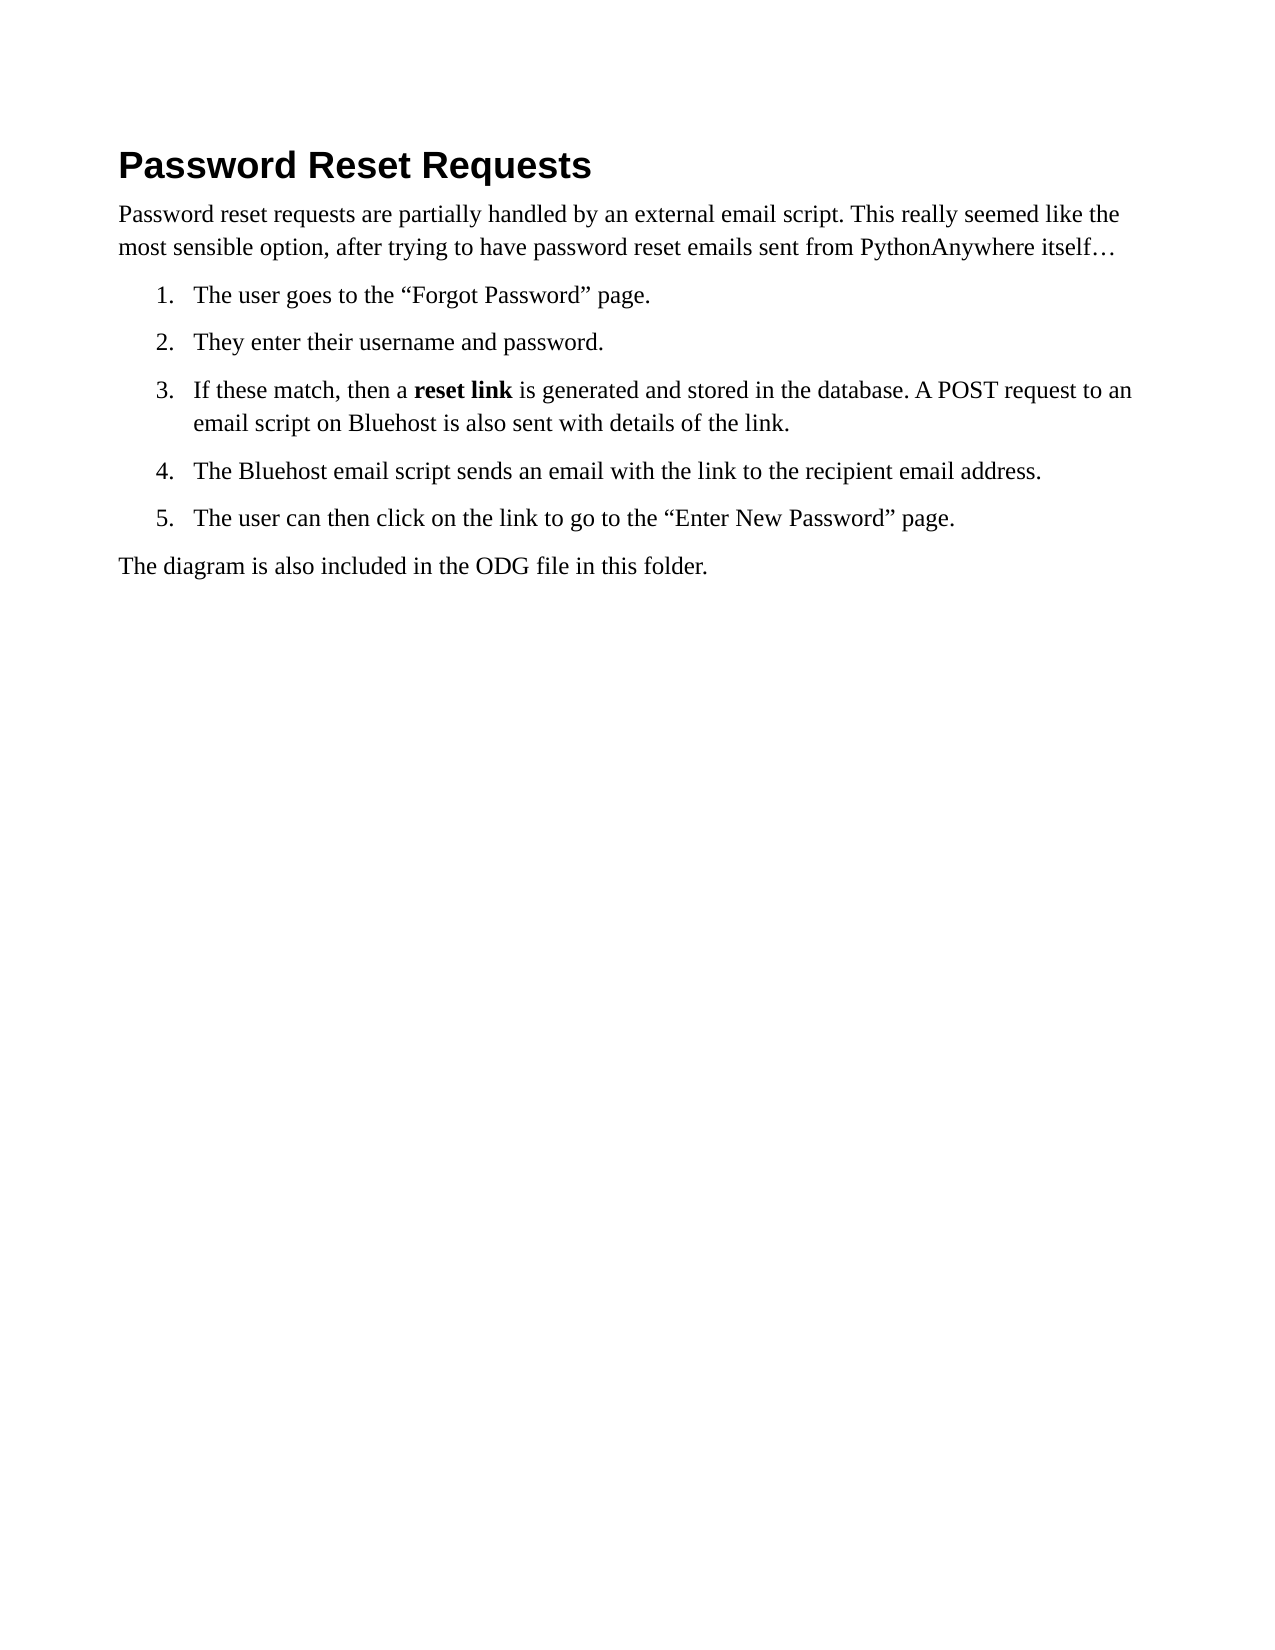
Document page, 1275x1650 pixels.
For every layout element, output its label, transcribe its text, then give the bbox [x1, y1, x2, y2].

text Password reset requests are partially handled by an external email script. This really seemed like the most sensible option, after trying to have password reset emails sent from PythonAnywhere itself… [118, 199, 1157, 261]
subtitle Password Reset Requests [118, 143, 1157, 187]
list The user goes to the “Forgot Password” page. [156, 280, 1157, 309]
list They enter their username and password. [156, 327, 1157, 356]
list If these match, then a reset link is generated and stored in the database. A POST request to an email script on Bluehost is also sent with details of the link. [156, 375, 1157, 437]
text The diagram is also included in the ODG file in this folder. [118, 551, 1157, 580]
list The user can then click on the link to go to the “Enter New Password” page. [156, 503, 1157, 532]
list The Bluehost email script sends an email with the link to the recipient email address. [156, 456, 1157, 484]
